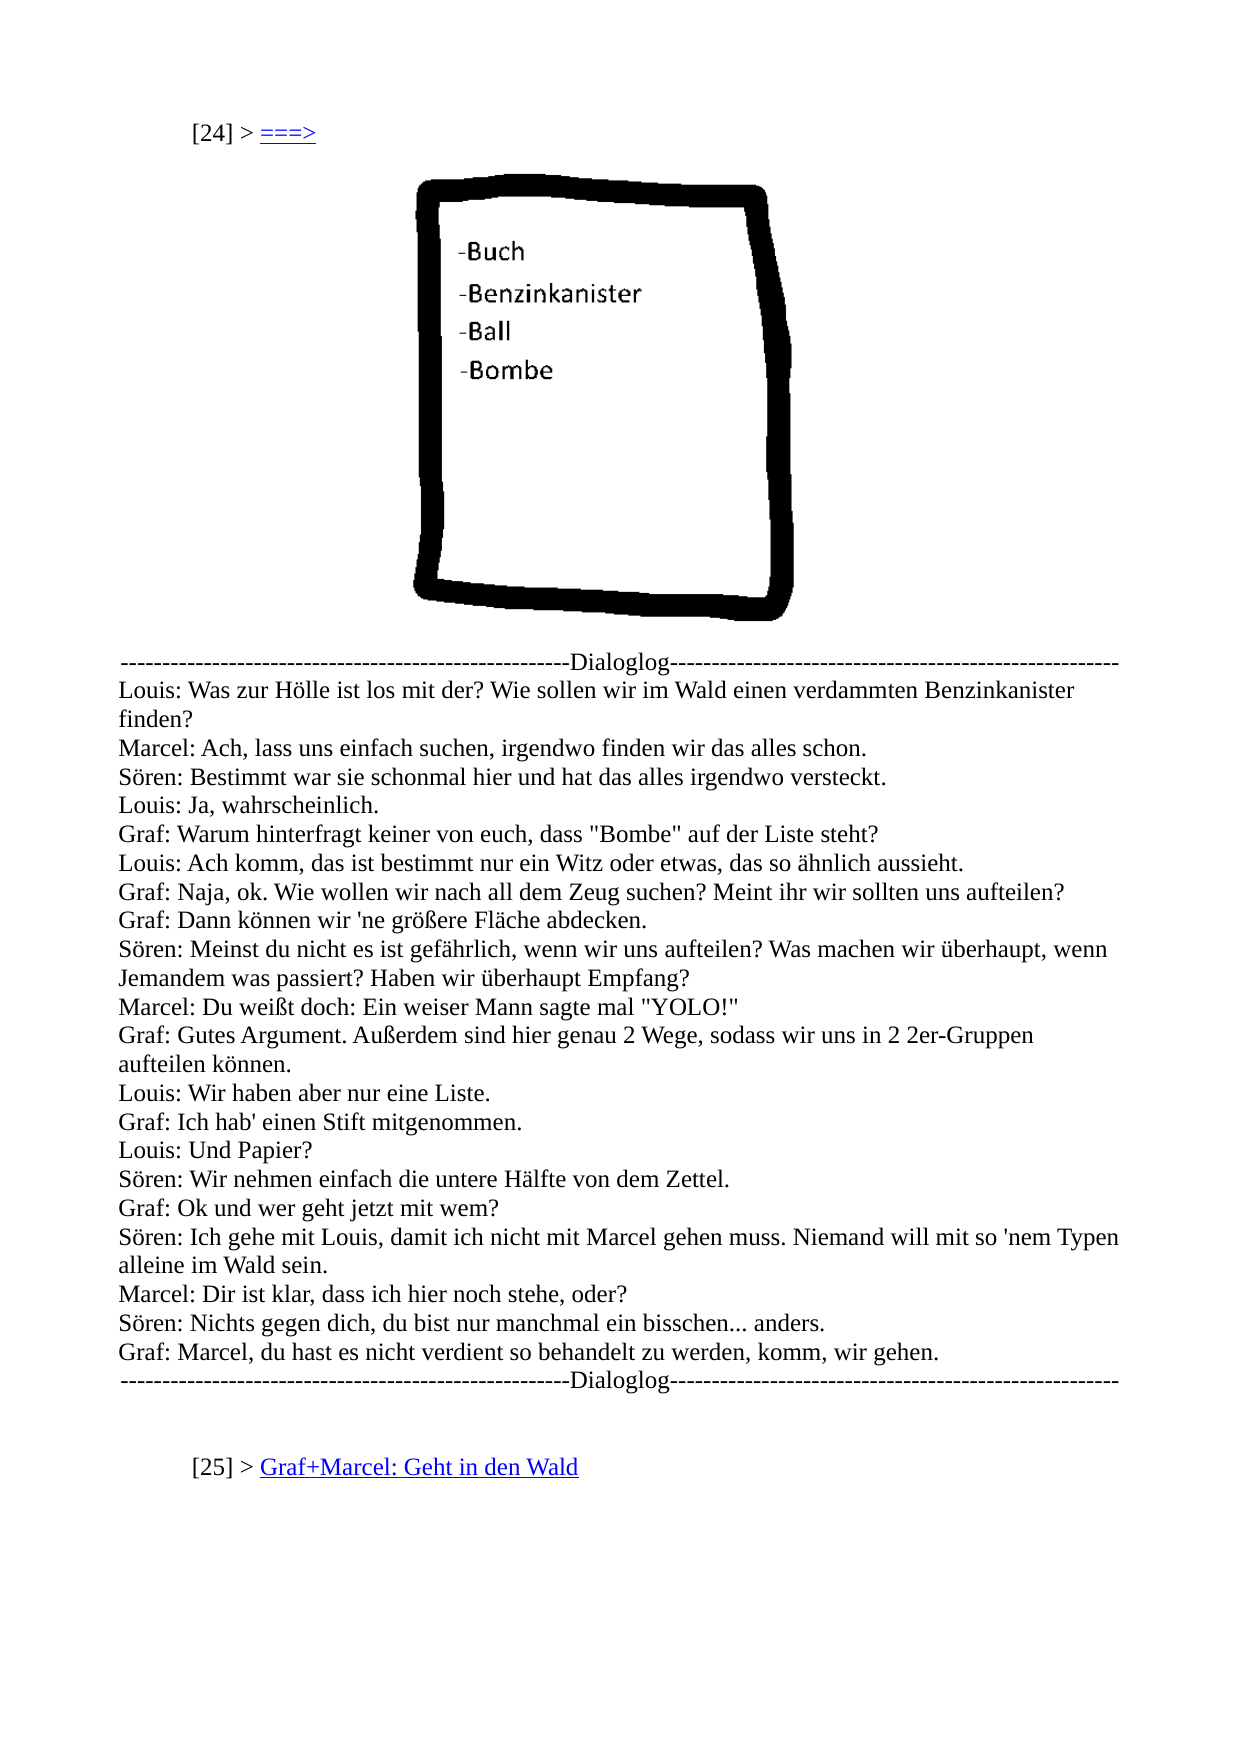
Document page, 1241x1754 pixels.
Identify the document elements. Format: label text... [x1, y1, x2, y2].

text Graf: Gutes Argument. Außerdem sind hier genau 2 Wege, sodass wir uns in 2 2er-Gruppen aufteilen können. [118, 1021, 1122, 1078]
text Graf: Warum hinterfragt keiner von euch, dass "Bombe" auf der Liste steht? [118, 819, 1122, 848]
text Graf: Ich hab' einen Stift mitgenommen. [118, 1107, 1122, 1136]
text Sören: Meinst du nicht es ist gefährlich, wenn wir uns aufteilen? Was machen wir überhaupt, wenn Jemandem was passiert? Haben wir überhaupt Empfang? [118, 934, 1122, 992]
text ------------------------------------------------------Dialoglog------------------------------------------------------ [118, 147, 1122, 676]
text Sören: Bestimmt war sie schonmal hier und hat das alles irgendwo versteckt. [118, 762, 1122, 791]
text Louis: Ja, wahrscheinlich. [118, 791, 1122, 819]
text ------------------------------------------------------Dialoglog------------------------------------------------------ [118, 1366, 1122, 1394]
text Louis: Und Papier? [118, 1136, 1122, 1164]
text Sören: Ich gehe mit Louis, damit ich nicht mit Marcel gehen muss. Niemand will mit so 'nem Typen alleine im Wald sein. [118, 1222, 1122, 1279]
text Louis: Wir haben aber nur eine Liste. [118, 1078, 1122, 1107]
text Marcel: Ach, lass uns einfach suchen, irgendwo finden wir das alles schon. [118, 733, 1122, 762]
text Graf: Marcel, du hast es nicht verdient so behandelt zu werden, komm, wir gehen. [118, 1337, 1122, 1366]
text Sören: Nichts gegen dich, du bist nur manchmal ein bisschen... anders. [118, 1308, 1122, 1337]
text Graf: Ok und wer geht jetzt mit wem? [118, 1193, 1122, 1222]
text Sören: Wir nehmen einfach die untere Hälfte von dem Zettel. [118, 1164, 1122, 1193]
text [25] > Graf+Marcel: Geht in den Wald [118, 1452, 1122, 1481]
text Marcel: Dir ist klar, dass ich hier noch stehe, oder? [118, 1279, 1122, 1308]
text Louis: Ach komm, das ist bestimmt nur ein Witz oder etwas, das so ähnlich aussieht. [118, 848, 1122, 877]
text Marcel: Du weißt doch: Ein weiser Mann sagte mal "YOLO!" [118, 992, 1122, 1021]
text [24] > ===> [118, 118, 1122, 147]
text Louis: Was zur Hölle ist los mit der? Wie sollen wir im Wald einen verdammten Benzinkanister finden? [118, 676, 1122, 733]
text Graf: Naja, ok. Wie wollen wir nach all dem Zeug suchen? Meint ihr wir sollten uns aufteilen? Graf: Dann können wir 'ne größere Fläche abdecken. [118, 877, 1122, 934]
